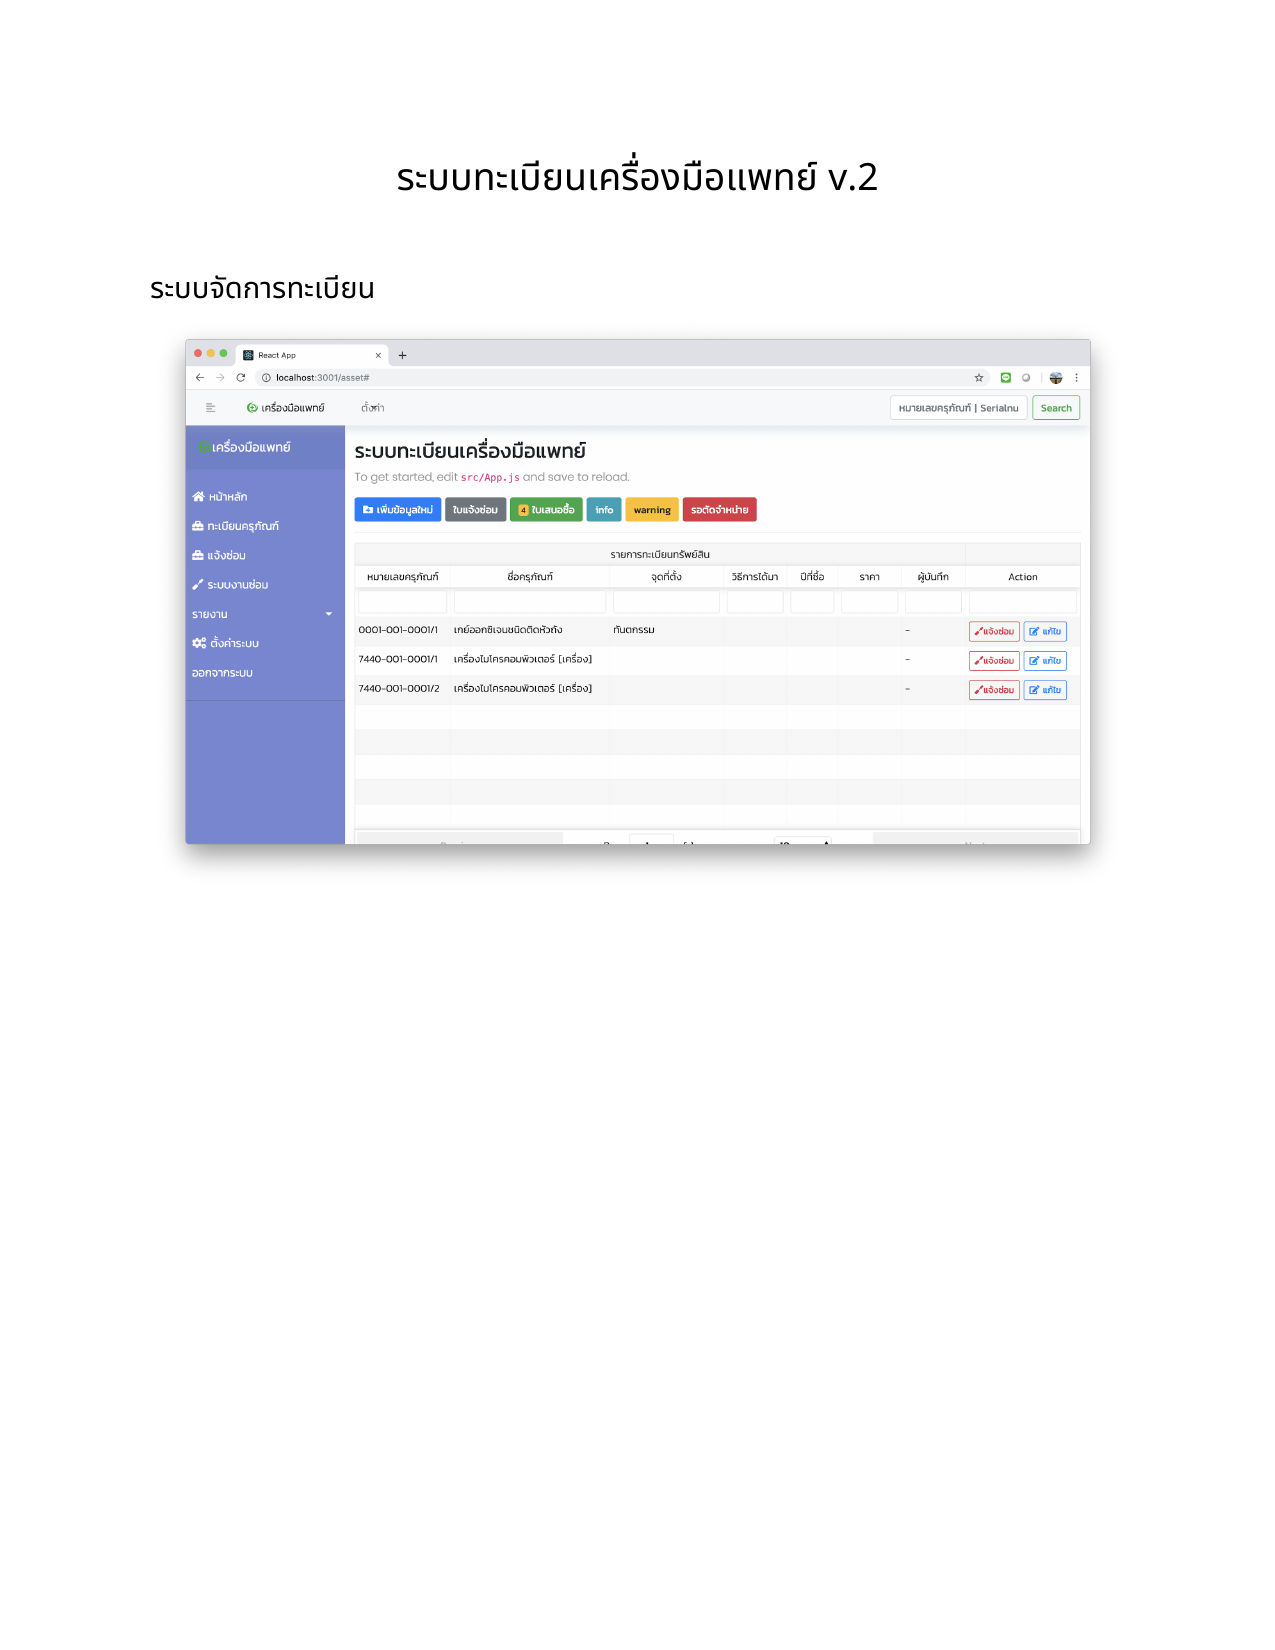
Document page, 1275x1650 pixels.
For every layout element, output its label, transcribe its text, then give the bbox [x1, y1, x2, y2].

picture [150, 315, 1125, 891]
text ระบบจัดการทะเบียน [150, 272, 1125, 310]
text ระบบทะเบียนเครื่องมือแพทย์ v.2 [150, 150, 1125, 205]
